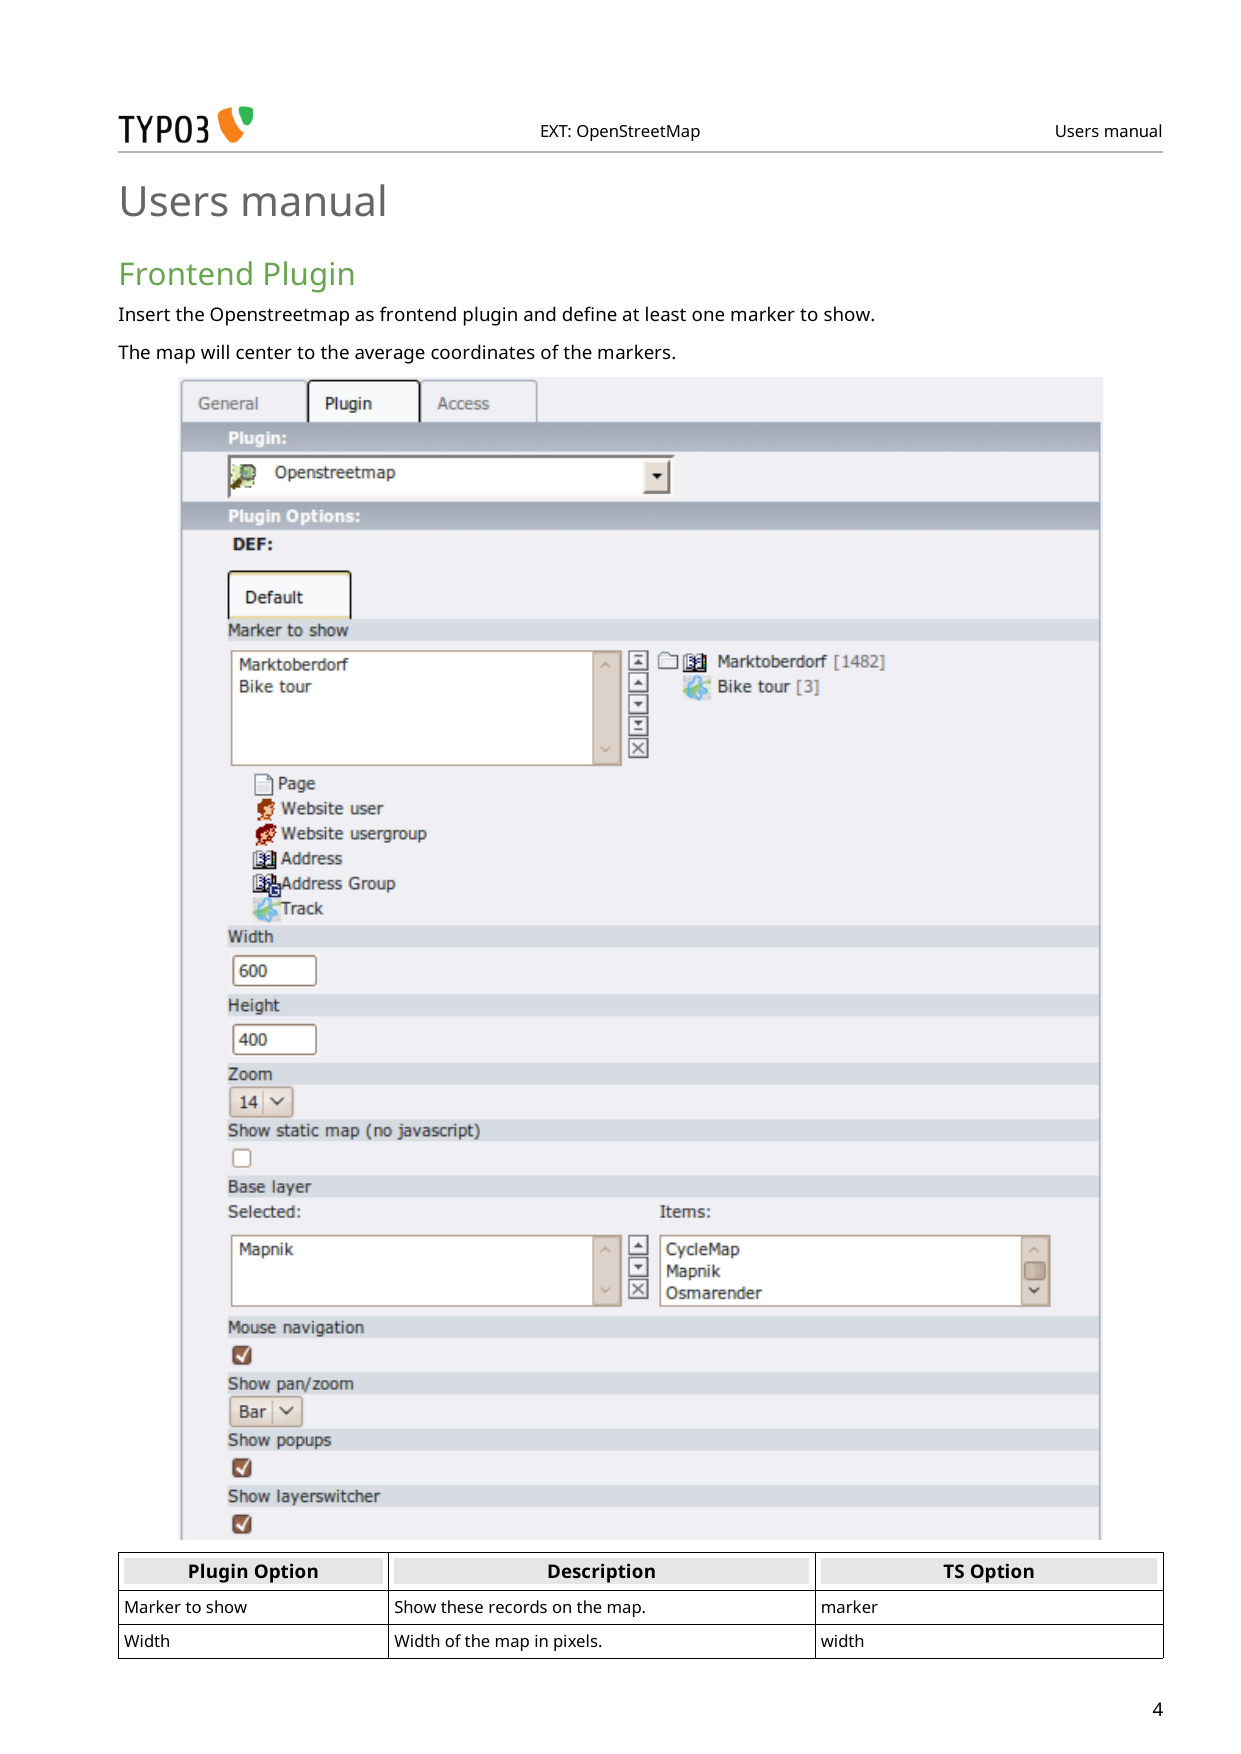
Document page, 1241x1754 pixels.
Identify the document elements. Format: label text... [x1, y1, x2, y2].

subtitle Users manual [118, 172, 1163, 228]
table_cell Width [119, 1625, 388, 1658]
text Insert the Openstreetmap as frontend plugin and define at least one marker to show. [118, 301, 1163, 327]
table_header Plugin Option [119, 1553, 388, 1590]
table_cell Show these records on the map. [389, 1591, 815, 1624]
table_cell Width of the map in pixels. [389, 1625, 815, 1658]
table_cell marker [816, 1591, 1163, 1624]
text The map will center to the average coordinates of the markers. [118, 339, 1163, 365]
picture [118, 106, 254, 143]
subtitle Frontend Plugin [118, 252, 1163, 295]
table_header Description [389, 1553, 815, 1590]
table_cell Marker to show [119, 1591, 388, 1624]
table_header TS Option [816, 1553, 1163, 1590]
picture [178, 377, 1104, 1540]
table_cell width [816, 1625, 1163, 1658]
